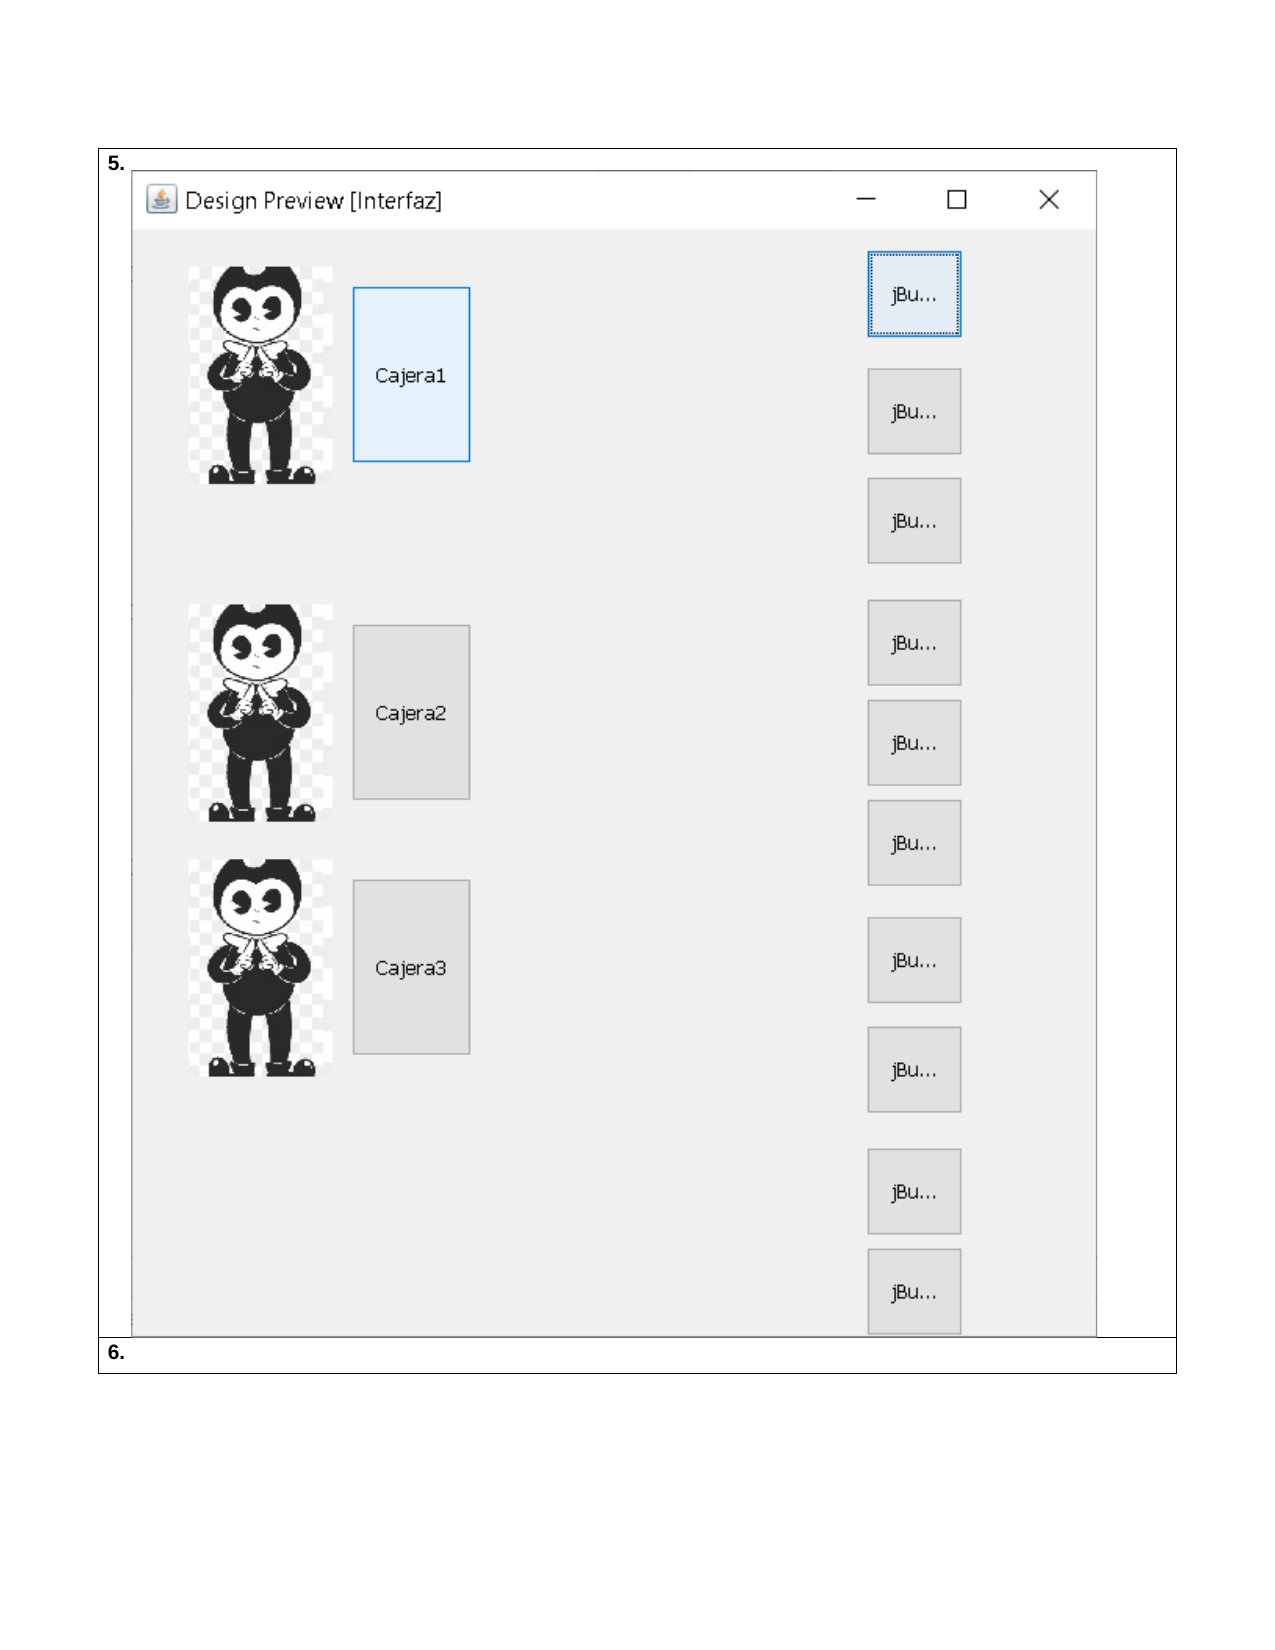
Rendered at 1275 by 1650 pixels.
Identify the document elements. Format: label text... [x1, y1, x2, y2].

table_cell 6. [99, 1338, 1176, 1373]
table_cell 5. [99, 149, 1176, 1337]
